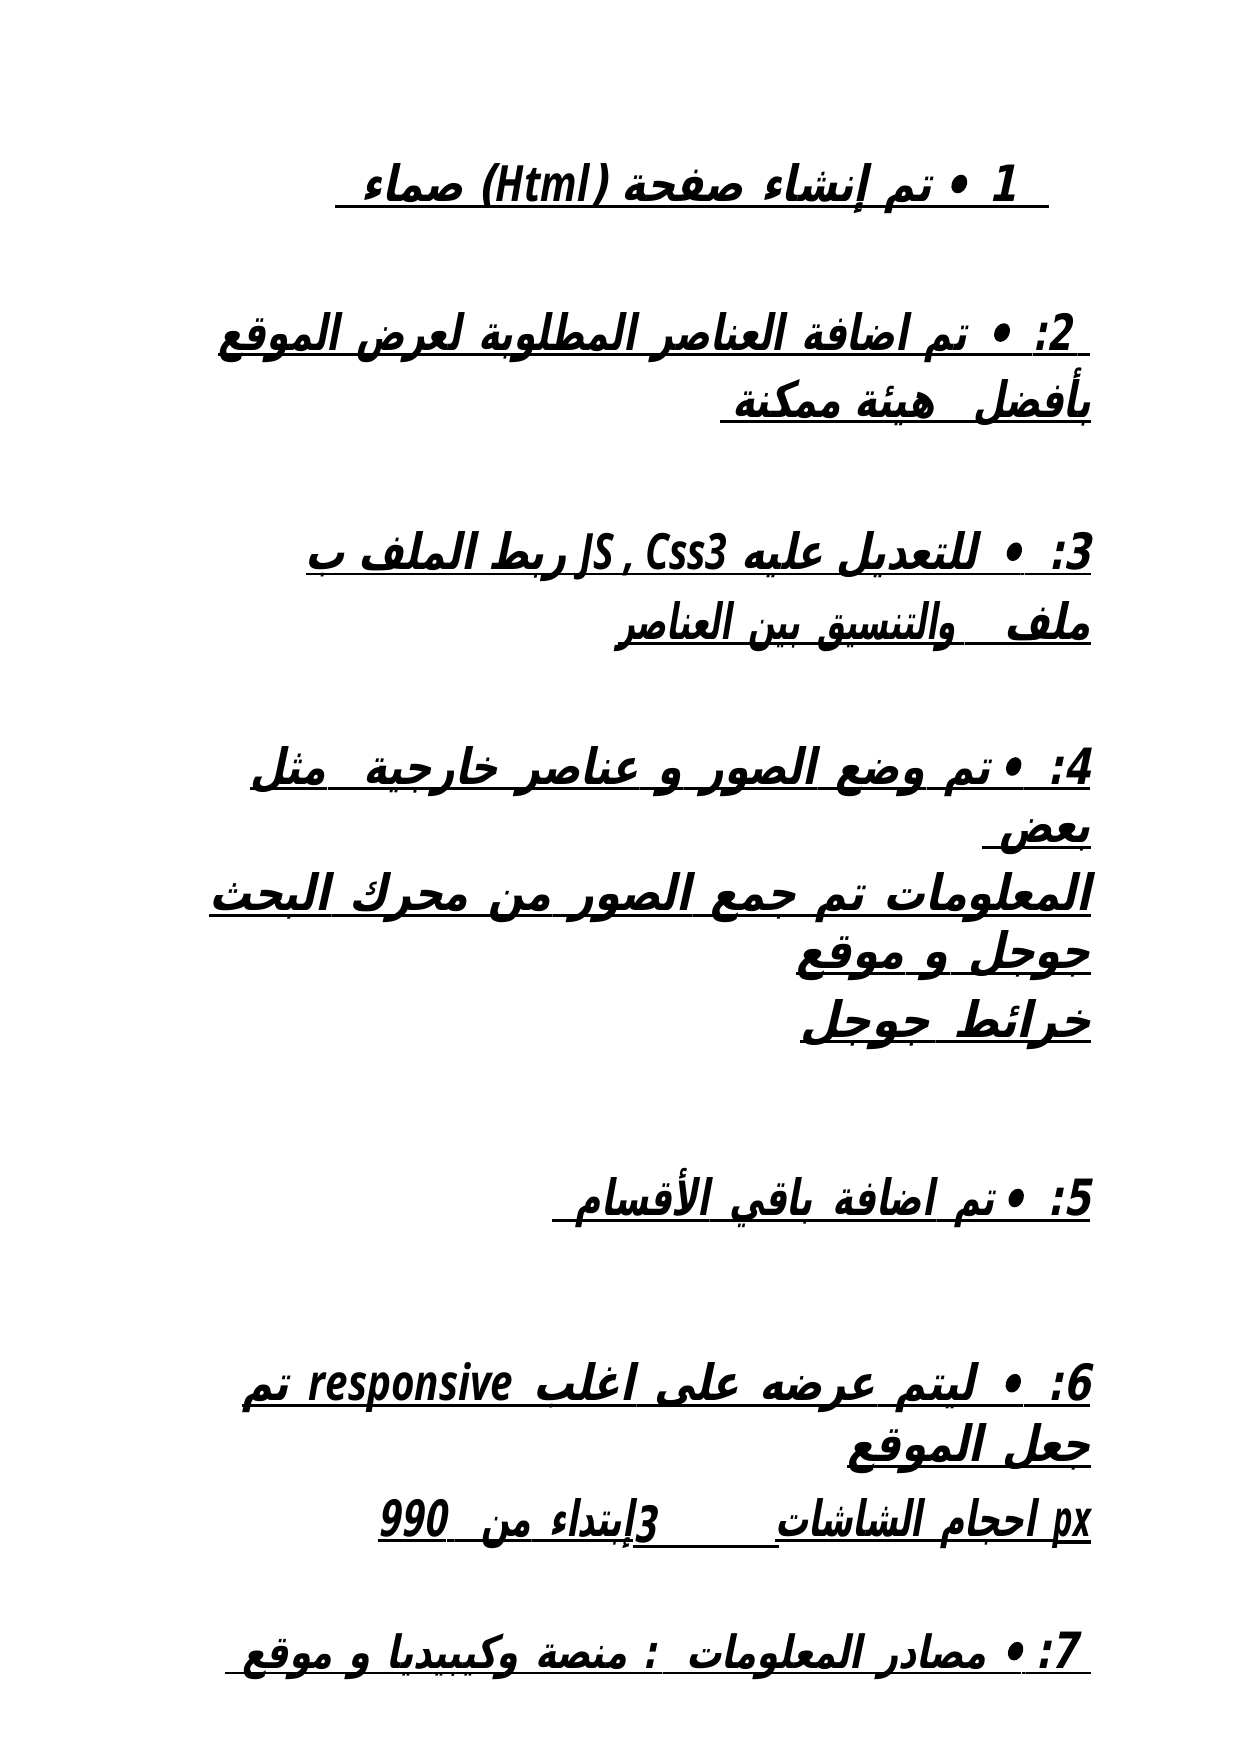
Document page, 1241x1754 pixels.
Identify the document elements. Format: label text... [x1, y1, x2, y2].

text 3:  للتعديل عليه JS , Css3 ربط الملف ب ملف والتنسيق بين العناصر [264, 516, 1091, 651]
text 5:  تم اضافة باقي الأقسام [148, 1169, 1090, 1227]
text 7:  مصادر المعلومات : منصة وكيبيديا و موقع propertyfinder [148, 1622, 1090, 1681]
text 6:  ليتم عرضه على اغلب responsive تم جعل الموقع [148, 1347, 1090, 1474]
text 4:  تم وضع الصور و عناصر خارجية مثل بعض [148, 737, 1090, 854]
text 1  تم إنشاء صفحة (Html) صماء [148, 148, 1049, 216]
text 2:  تم اضافة العناصر المطلوبة لعرض الموقع بأفضل هيئة ممكنة [213, 304, 1091, 429]
text خرائط جوجل [148, 991, 1091, 1049]
text المعلومات تم جمع الصور من محرك البحث جوجل و موقع [148, 864, 1091, 981]
text px احجام الشاشات 3إبتداء من 990 [148, 1483, 1091, 1554]
